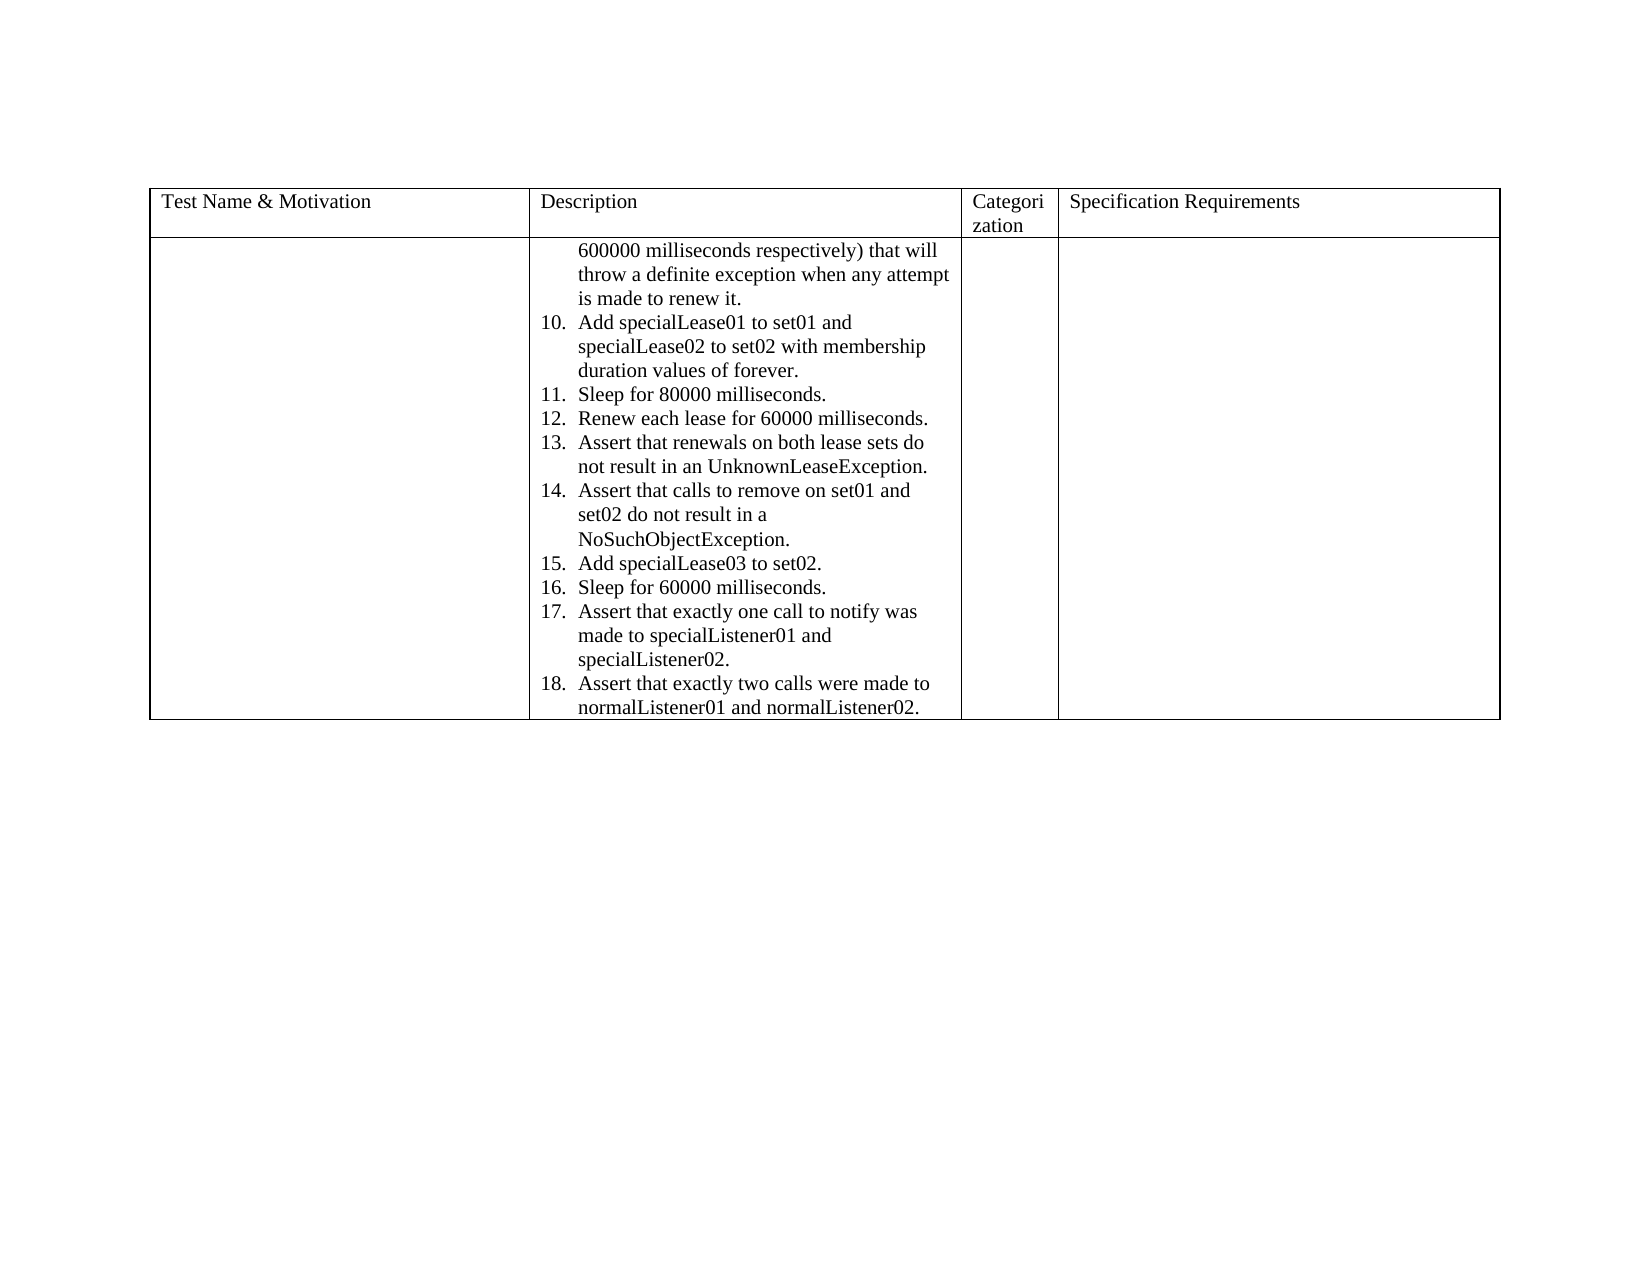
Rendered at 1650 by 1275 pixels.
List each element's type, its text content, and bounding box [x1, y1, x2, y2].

table_header Description [530, 189, 961, 237]
table_header Categorization [962, 189, 1058, 237]
table_cell [151, 238, 529, 719]
table_cell [962, 238, 1058, 719]
table_header Test Name & Motivation [151, 189, 529, 237]
table_cell [1059, 238, 1499, 719]
table_header Specification Requirements [1059, 189, 1499, 237]
table_cell Create two lease renewal sets with a lease of 100000 milliseconds (called set01 and set02). Create a special listener (specialListener01) to receive ExpirationWarningEvents that will throw an UnknownEventException from its notify method as well as count the number of times the notify method has been called. Create a listener (normalListener01) to receive ExpirationWarningEvents that counts the number of times its notify method has been called. Register the specialListener01 with the set01 to receive events with a minWarning of 40000 milliseconds. Register the normalListener01 with the set02 to receive events with a minWarning of 25000 milliseconds. Create a special listener (specialListener02) to receive RenewalFailureEvents that will throw an UnknownEventException from its notify method as well as count the number of times the notify method has been called. Create a listener (normalListener02) to receive RenewalFailureEvents that counts the number of times its notify method has been called. Register the specialListener02 with the set02. Register the normalListener02 with the set01. Create three special leases (specialLease01, specialLease02 and specialLease03 with duration values of 30000, 50000 and 600000 milliseconds respectively) that will throw a definite exception when any attempt is made to renew it. Add specialLease01 to set01 and specialLease02 to set02 with membership duration values of forever. Sleep for 80000 milliseconds. Renew each lease for 60000 milliseconds. Assert that renewals on both lease sets do not result in an UnknownLeaseException. Assert that calls to remove on set01 and set02 do not result in a NoSuchObjectException. Add specialLease03 to set02. Sleep for 60000 milliseconds. Assert that exactly one call to notify was made to specialListener01 and specialListener02. Assert that exactly two calls were made to normalListener01 and normalListener02. [530, 238, 961, 719]
